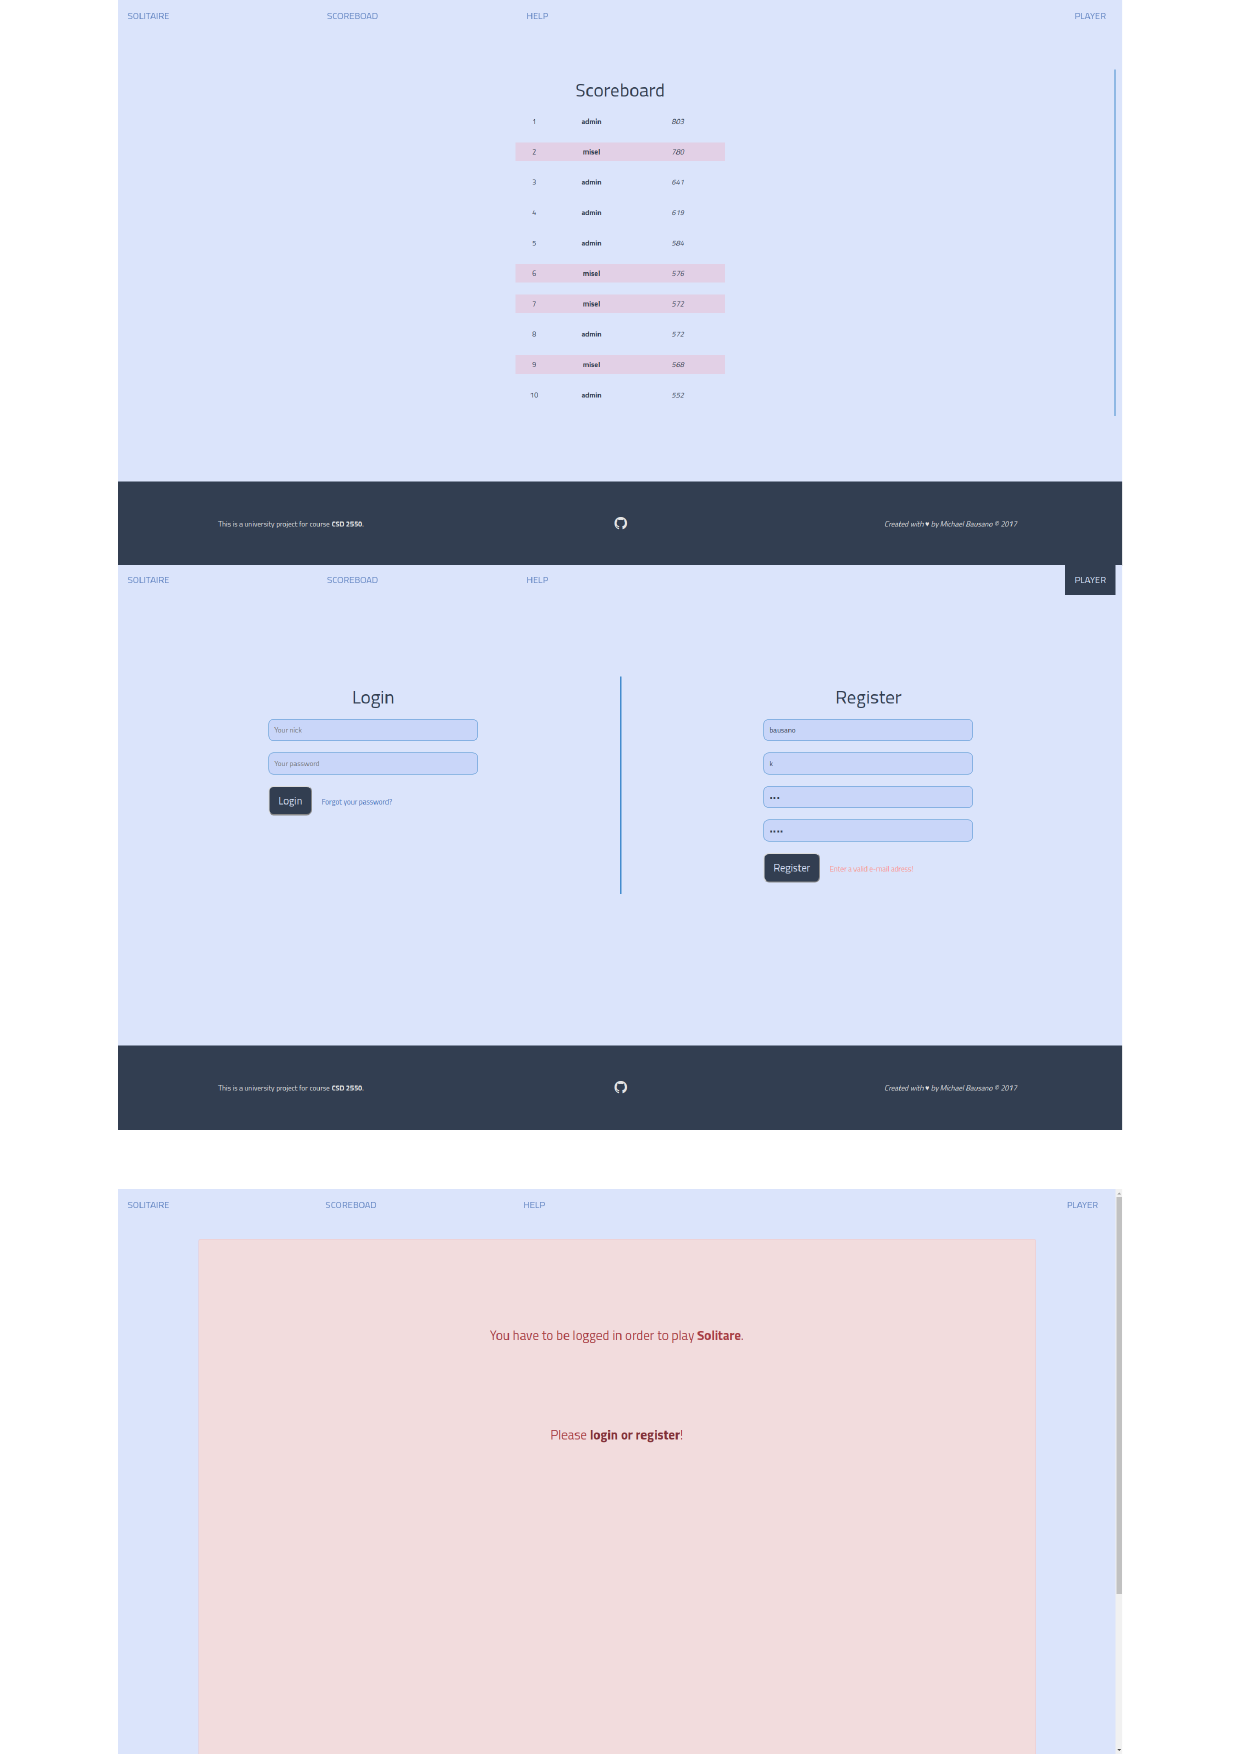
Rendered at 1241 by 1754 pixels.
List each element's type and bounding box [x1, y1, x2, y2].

picture [118, 1189, 1123, 1754]
picture [118, 0, 1123, 1130]
